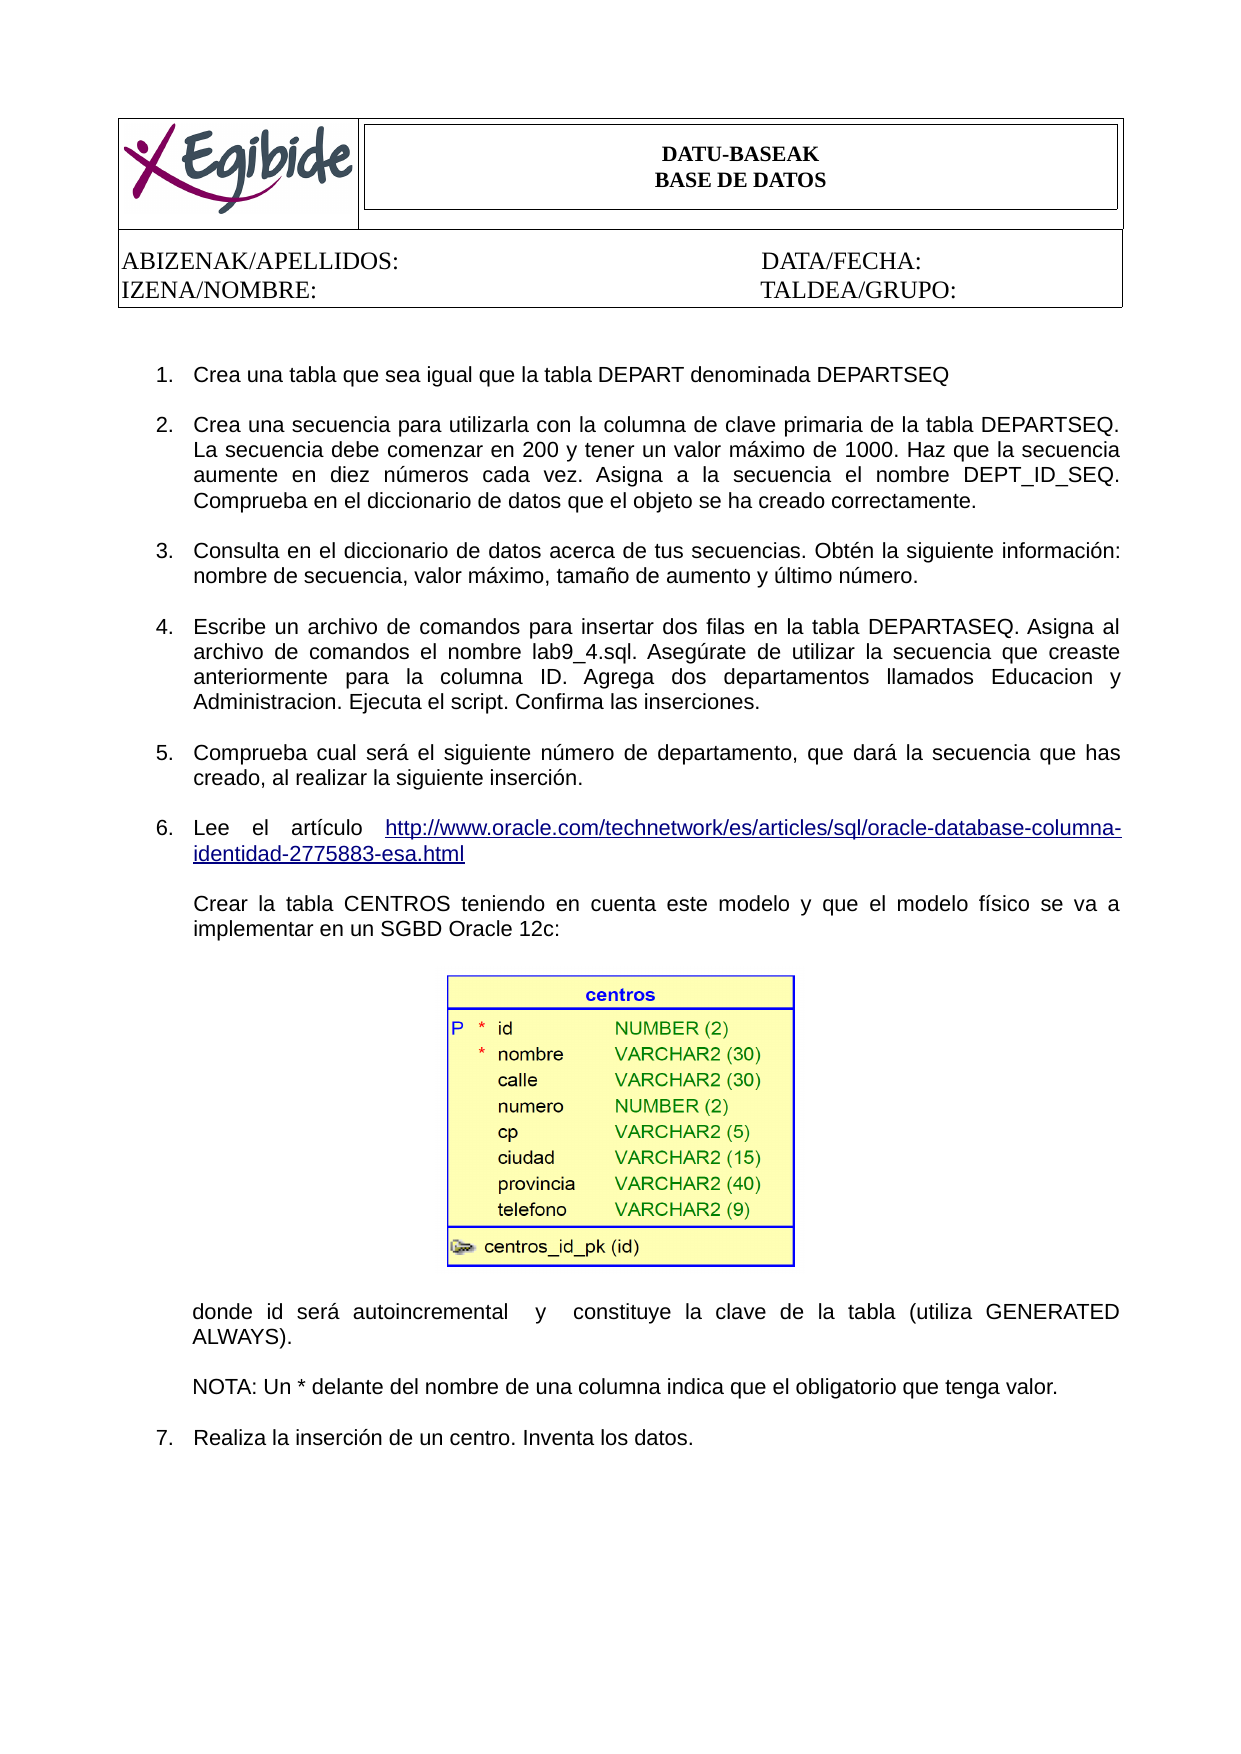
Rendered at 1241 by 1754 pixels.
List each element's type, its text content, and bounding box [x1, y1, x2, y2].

list Crea una tabla que sea igual que la tabla DEPART denominada DEPARTSEQ [156, 362, 1122, 387]
picture [123, 123, 353, 214]
list Escribe un archivo de comandos para insertar dos filas en la tabla DEPARTASEQ. Asigna al archivo de comandos el nombre lab9_4.sql. Asegúrate de utilizar la secuencia que creaste anteriormente para la columna ID. Agrega dos departamentos llamados Educacion y Administracion. Ejecuta el script. Confirma las inserciones. [156, 614, 1122, 714]
text NOTA: Un * delante del nombre de una columna indica que el obligatorio que tenga valor. [192, 1374, 1122, 1399]
list Crear la tabla CENTROS teniendo en cuenta este modelo y que el modelo físico se va a implementar en un SGBD Oracle 12c: [156, 891, 1122, 941]
list Realiza la inserción de un centro. Inventa los datos. [156, 1425, 1122, 1450]
list Crea una secuencia para utilizarla con la columna de clave primaria de la tabla DEPARTSEQ. La secuencia debe comenzar en 200 y tener un valor máximo de 1000. Haz que la secuencia aumente en diez números cada vez. Asigna a la secuencia el nombre DEPT_ID_SEQ. Comprueba en el diccionario de datos que el objeto se ha creado correctamente. [156, 412, 1122, 513]
list Consulta en el diccionario de datos acerca de tus secuencias. Obtén la siguiente información: nombre de secuencia, valor máximo, tamaño de aumento y último número. [156, 538, 1122, 588]
list Comprueba cual será el siguiente número de departamento, que dará la secuencia que has creado, al realizar la siguiente inserción. [156, 740, 1122, 790]
text donde id será autoincremental y constituye la clave de la tabla (utiliza GENERATED ALWAYS). [192, 1299, 1122, 1349]
list Lee el artículo http://www.oracle.com/technetwork/es/articles/sql/oracle-database-columna-identidad-2775883-esa.html [156, 815, 1122, 866]
